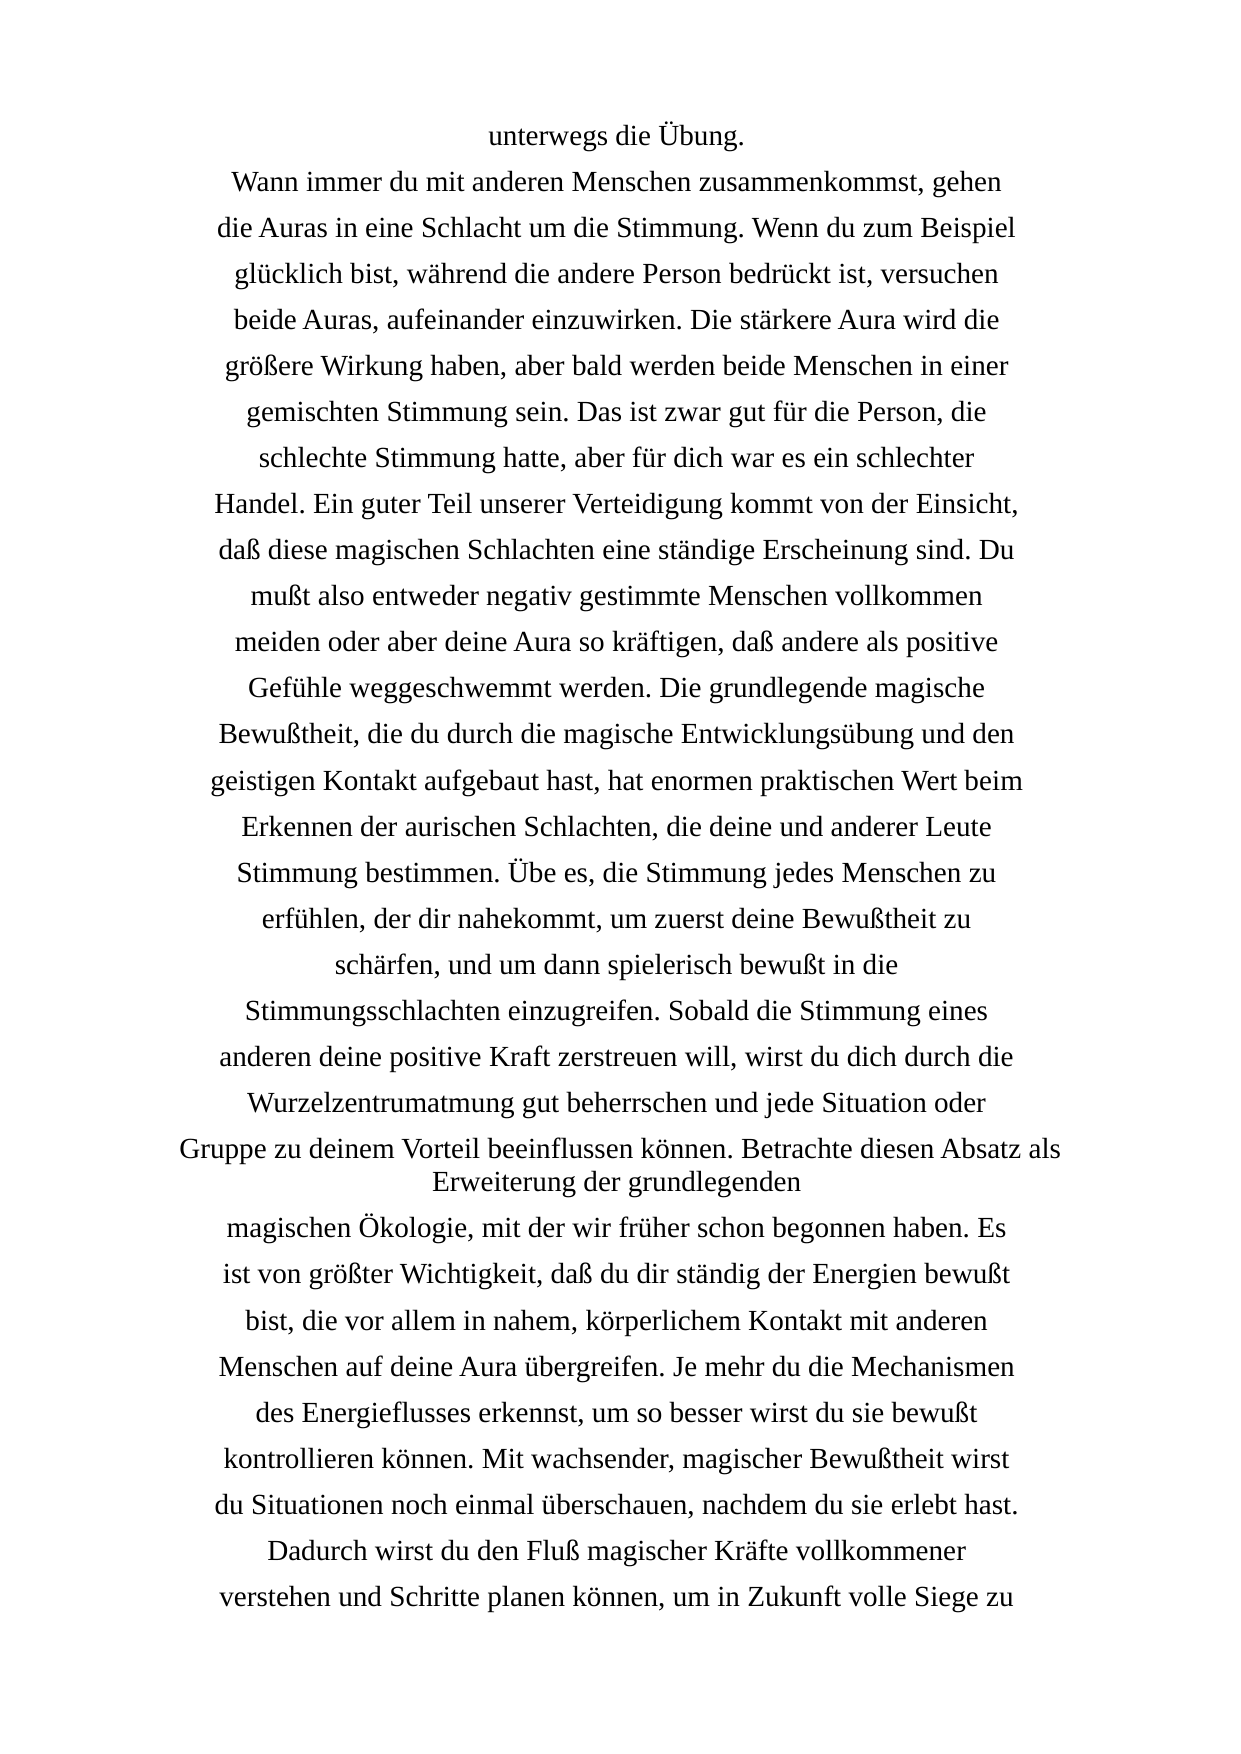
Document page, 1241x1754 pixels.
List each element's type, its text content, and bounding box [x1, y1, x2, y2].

text verstehen und Schritte planen können, um in Zukunft volle Siege zu [118, 1579, 1122, 1612]
text die Auras in eine Schlacht um die Stimmung. Wenn du zum Beispiel [118, 210, 1122, 244]
text gemischten Stimmung sein. Das ist zwar gut für die Person, die [118, 394, 1122, 428]
text beide Auras, aufeinander einzuwirken. Die stärkere Aura wird die [118, 302, 1122, 336]
text du Situationen noch einmal überschauen, nachdem du sie erlebt hast. [118, 1487, 1122, 1520]
text Erkennen der aurischen Schlachten, die deine und anderer Leute [118, 809, 1122, 842]
text daß diese magischen Schlachten eine ständige Erscheinung sind. Du [118, 532, 1122, 566]
text Stimmungsschlachten einzugreifen. Sobald die Stimmung eines [118, 993, 1122, 1026]
text schärfen, und um dann spielerisch bewußt in die [118, 947, 1122, 980]
text glücklich bist, während die andere Person bedrückt ist, versuchen [118, 256, 1122, 290]
text erfühlen, der dir nahekommt, um zuerst deine Bewußtheit zu [118, 901, 1122, 934]
text größere Wirkung haben, aber bald werden beide Menschen in einer [118, 348, 1122, 382]
text anderen deine positive Kraft zerstreuen will, wirst du dich durch die [118, 1039, 1122, 1072]
text Dadurch wirst du den Fluß magischer Kräfte vollkommener [118, 1533, 1122, 1566]
text ist von größter Wichtigkeit, daß du dir ständig der Energien bewußt [118, 1257, 1122, 1290]
text Bewußtheit, die du durch die magische Entwicklungsübung und den [118, 717, 1122, 750]
text Handel. Ein guter Teil unserer Verteidigung kommt von der Einsicht, [118, 486, 1122, 520]
text Menschen auf deine Aura übergreifen. Je mehr du die Mechanismen [118, 1349, 1122, 1382]
text bist, die vor allem in nahem, körperlichem Kontakt mit anderen [118, 1303, 1122, 1336]
text Wann immer du mit anderen Menschen zusammenkommst, gehen [118, 164, 1122, 198]
text geistigen Kontakt aufgebaut hast, hat enormen praktischen Wert beim [118, 763, 1122, 796]
text Gruppe zu deinem Vorteil beeinflussen können. Betrachte diesen Absatz als Erweiterung der grundlegenden [118, 1131, 1122, 1198]
text unterwegs die Übung. [118, 118, 1122, 152]
text mußt also entweder negativ gestimmte Menschen vollkommen [118, 578, 1122, 612]
text schlechte Stimmung hatte, aber für dich war es ein schlechter [118, 440, 1122, 474]
text Wurzelzentrumatmung gut beherrschen und jede Situation oder [118, 1085, 1122, 1118]
text magischen Ökologie, mit der wir früher schon begonnen haben. Es [118, 1211, 1122, 1244]
text Gefühle weggeschwemmt werden. Die grundlegende magische [118, 671, 1122, 704]
text Stimmung bestimmen. Übe es, die Stimmung jedes Menschen zu [118, 855, 1122, 888]
text kontrollieren können. Mit wachsender, magischer Bewußtheit wirst [118, 1441, 1122, 1474]
text meiden oder aber deine Aura so kräftigen, daß andere als positive [118, 624, 1122, 658]
text des Energieflusses erkennst, um so besser wirst du sie bewußt [118, 1395, 1122, 1428]
